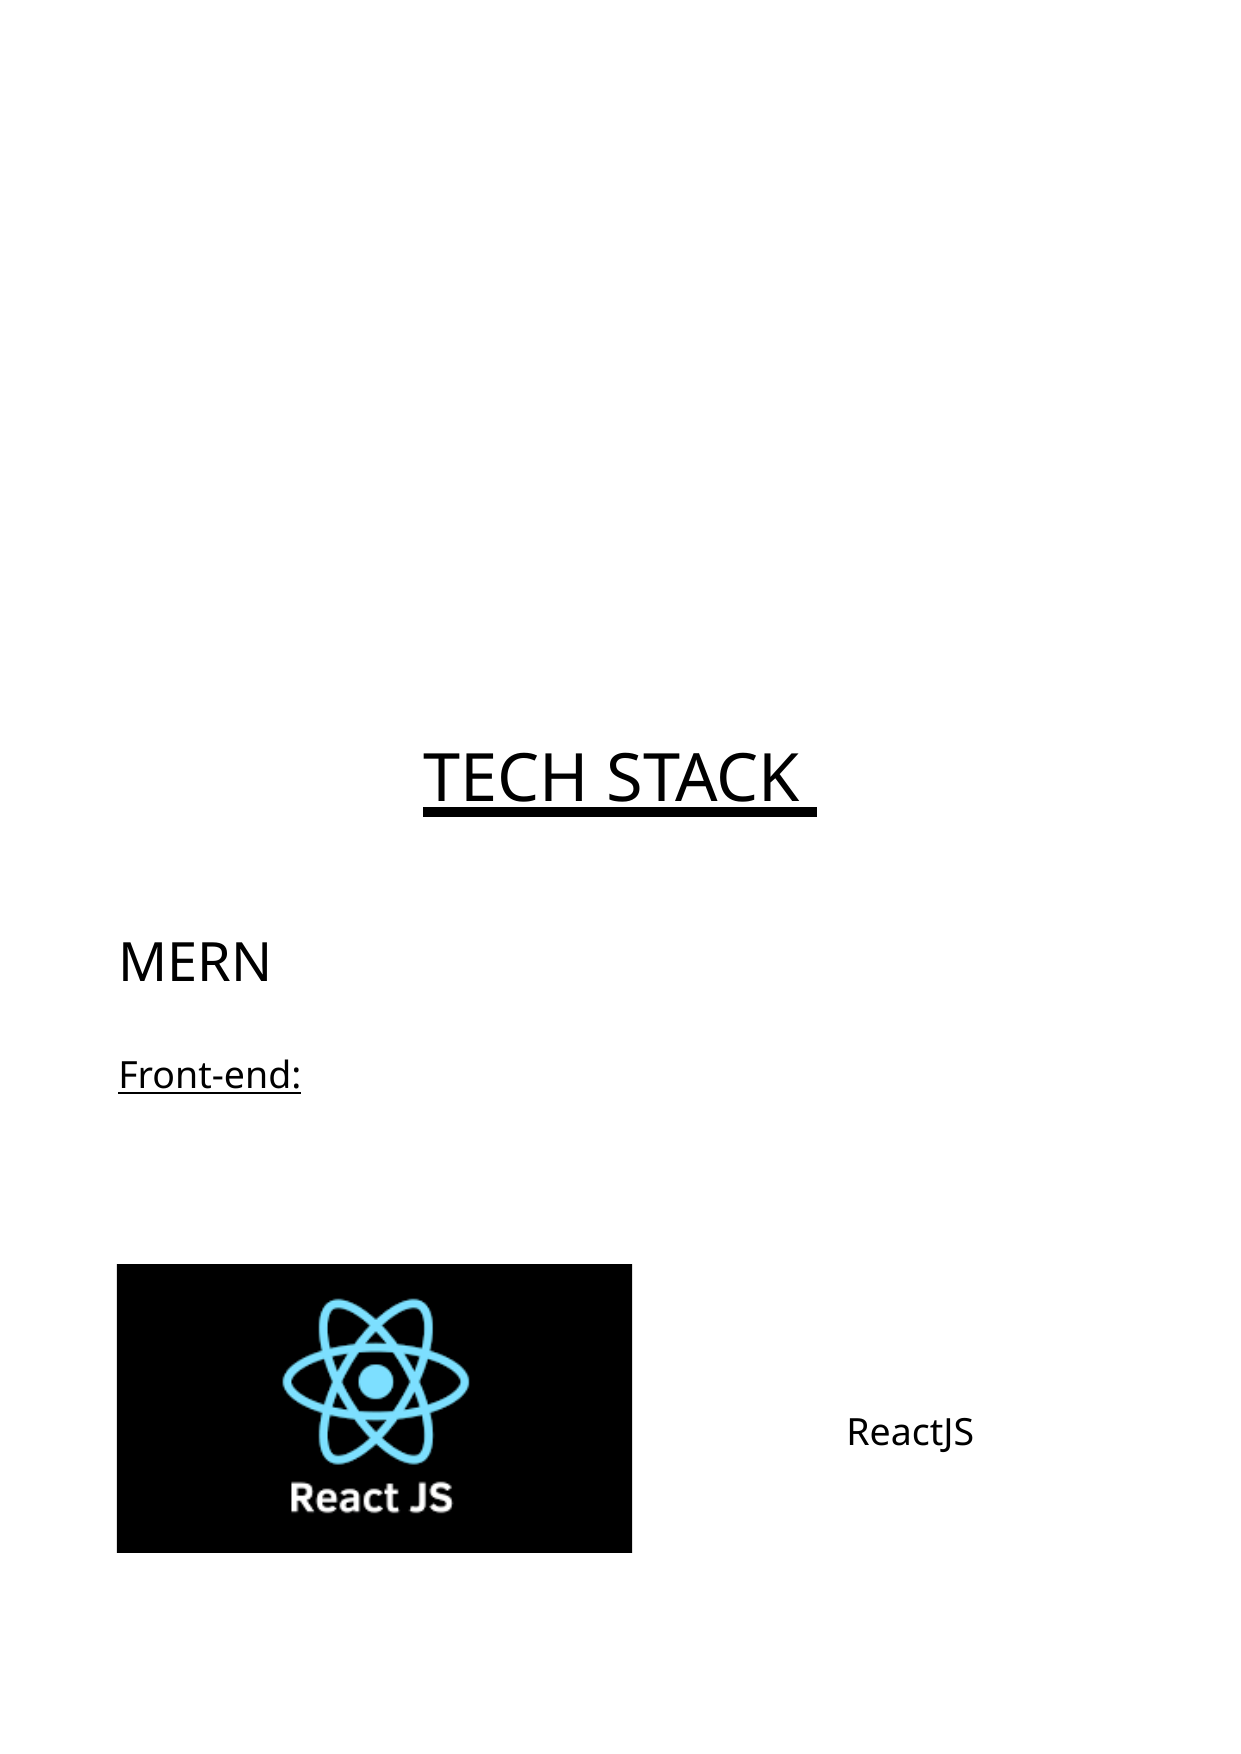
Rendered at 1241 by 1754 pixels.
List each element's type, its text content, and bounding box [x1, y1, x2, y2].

text ReactJS [633, 1406, 1122, 1457]
text TECH STACK [118, 731, 1122, 821]
picture [116, 1264, 633, 1553]
text Front-end: [118, 1048, 1122, 1099]
text MERN [118, 923, 1122, 997]
